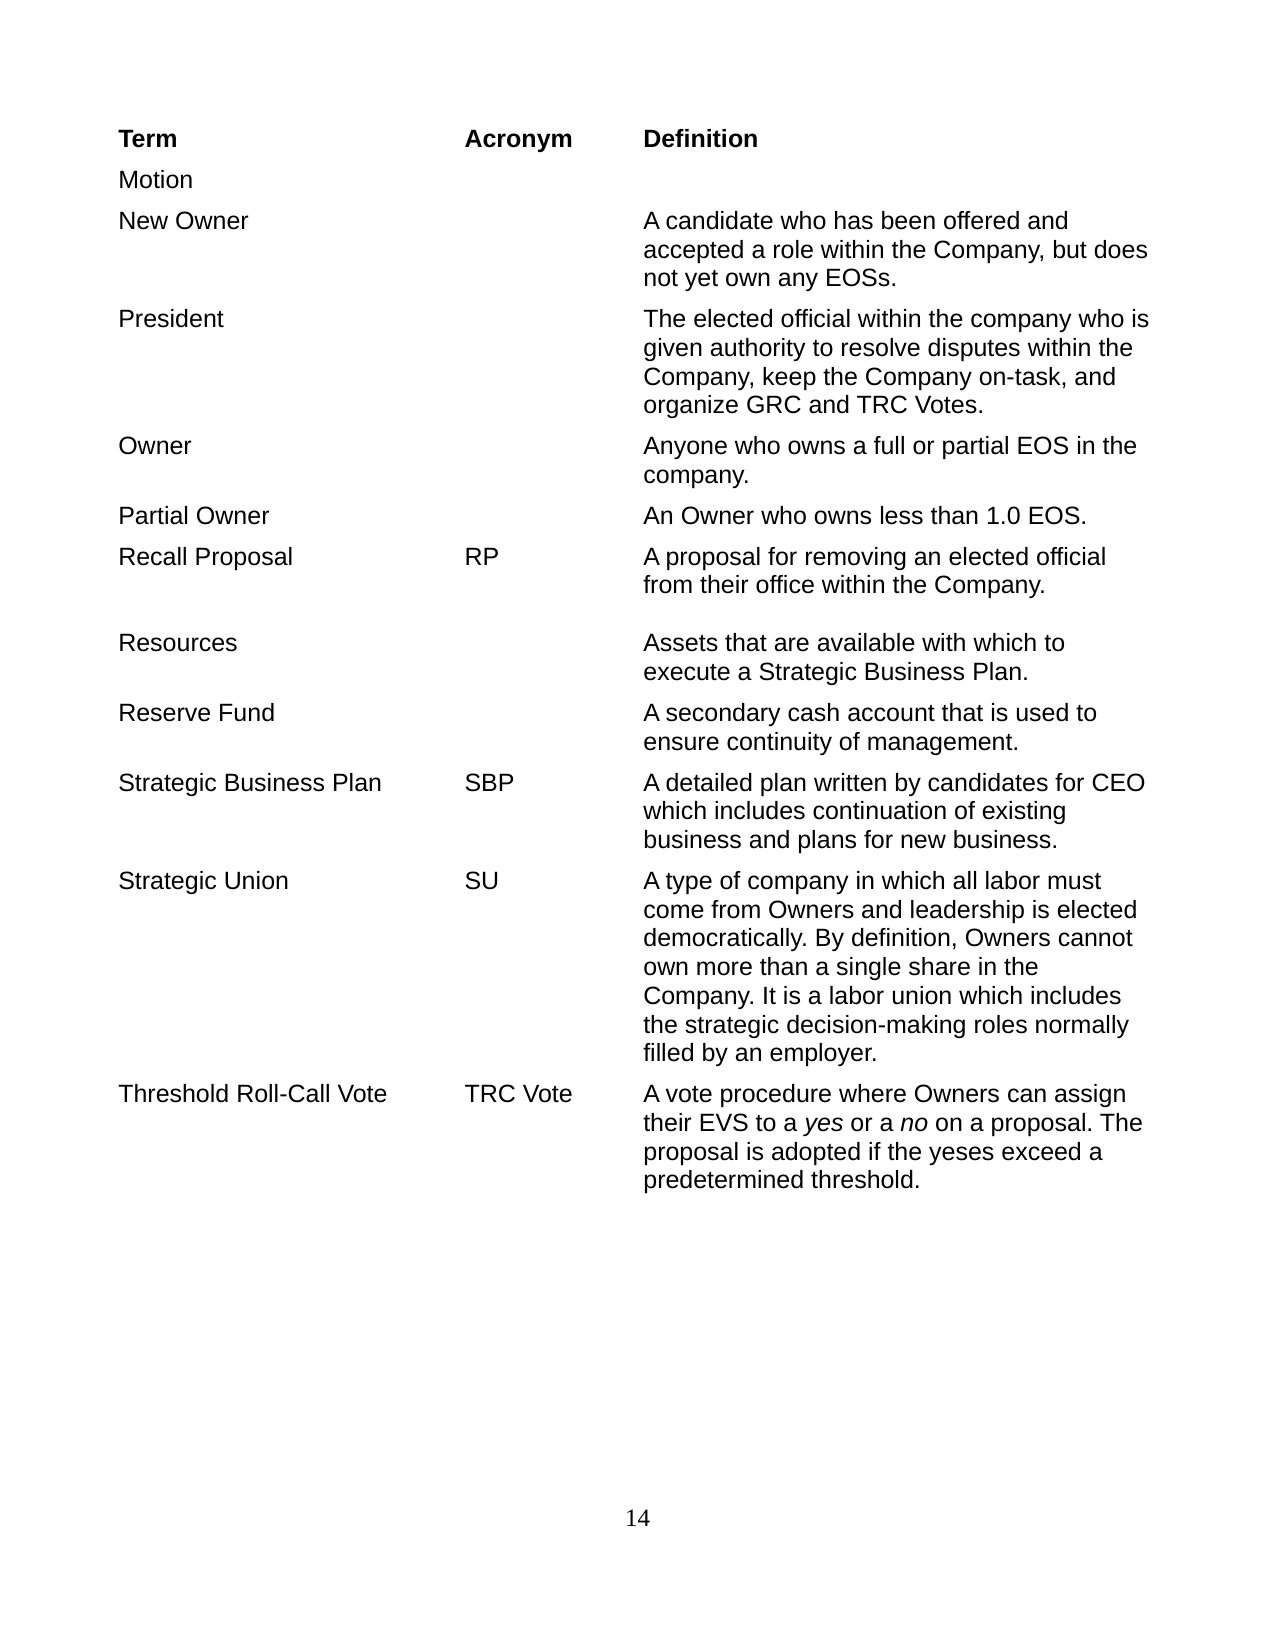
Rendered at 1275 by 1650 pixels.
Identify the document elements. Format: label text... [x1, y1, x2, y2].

table_cell Anyone who owns a full or partial EOS in the company. [643, 425, 1157, 495]
table_cell Assets that are available with which to execute a Strategic Business Plan. [643, 623, 1157, 692]
table_cell Strategic Business Plan [118, 762, 464, 860]
table_cell TRC Vote [464, 1073, 643, 1200]
table_cell SU [464, 860, 643, 1073]
table_cell Recall Proposal [118, 536, 464, 622]
table_cell [464, 159, 643, 200]
table_cell [464, 623, 643, 692]
table_cell Strategic Union [118, 860, 464, 1073]
table_cell RP [464, 536, 643, 622]
table_cell SBP [464, 762, 643, 860]
table_cell Owner [118, 425, 464, 495]
table_cell The elected official within the company who is given authority to resolve disputes within the Company, keep the Company on-task, and organize GRC and TRC Votes. [643, 298, 1157, 425]
table_cell [464, 425, 643, 495]
table_cell A candidate who has been offered and accepted a role within the Company, but does not yet own any EOSs. [643, 200, 1157, 298]
table_cell [464, 200, 643, 298]
table_cell Definition [643, 118, 1157, 159]
table_cell Reserve Fund [118, 692, 464, 762]
table_cell [464, 298, 643, 425]
table_cell A proposal for removing an elected official from their office within the Company. [643, 536, 1157, 622]
table_cell New Owner [118, 200, 464, 298]
table_cell [464, 495, 643, 536]
table_cell A type of company in which all labor must come from Owners and leadership is elected democratically. By definition, Owners cannot own more than a single share in the Company. It is a labor union which includes the strategic decision-making roles normally filled by an employer. [643, 860, 1157, 1073]
table_cell [643, 159, 1157, 200]
table_cell Resources [118, 623, 464, 692]
table_cell [464, 692, 643, 762]
table_cell Acronym [464, 118, 643, 159]
table_cell Term [118, 118, 464, 159]
table_cell A secondary cash account that is used to ensure continuity of management. [643, 692, 1157, 762]
table_cell Threshold Roll-Call Vote [118, 1073, 464, 1200]
table_cell A vote procedure where Owners can assign their EVS to a yes or a no on a proposal. The proposal is adopted if the yeses exceed a predetermined threshold. [643, 1073, 1157, 1200]
table_cell A detailed plan written by candidates for CEO which includes continuation of existing business and plans for new business. [643, 762, 1157, 860]
table_cell Partial Owner [118, 495, 464, 536]
table_cell Motion [118, 159, 464, 200]
table_cell An Owner who owns less than 1.0 EOS. [643, 495, 1157, 536]
table_cell President [118, 298, 464, 425]
